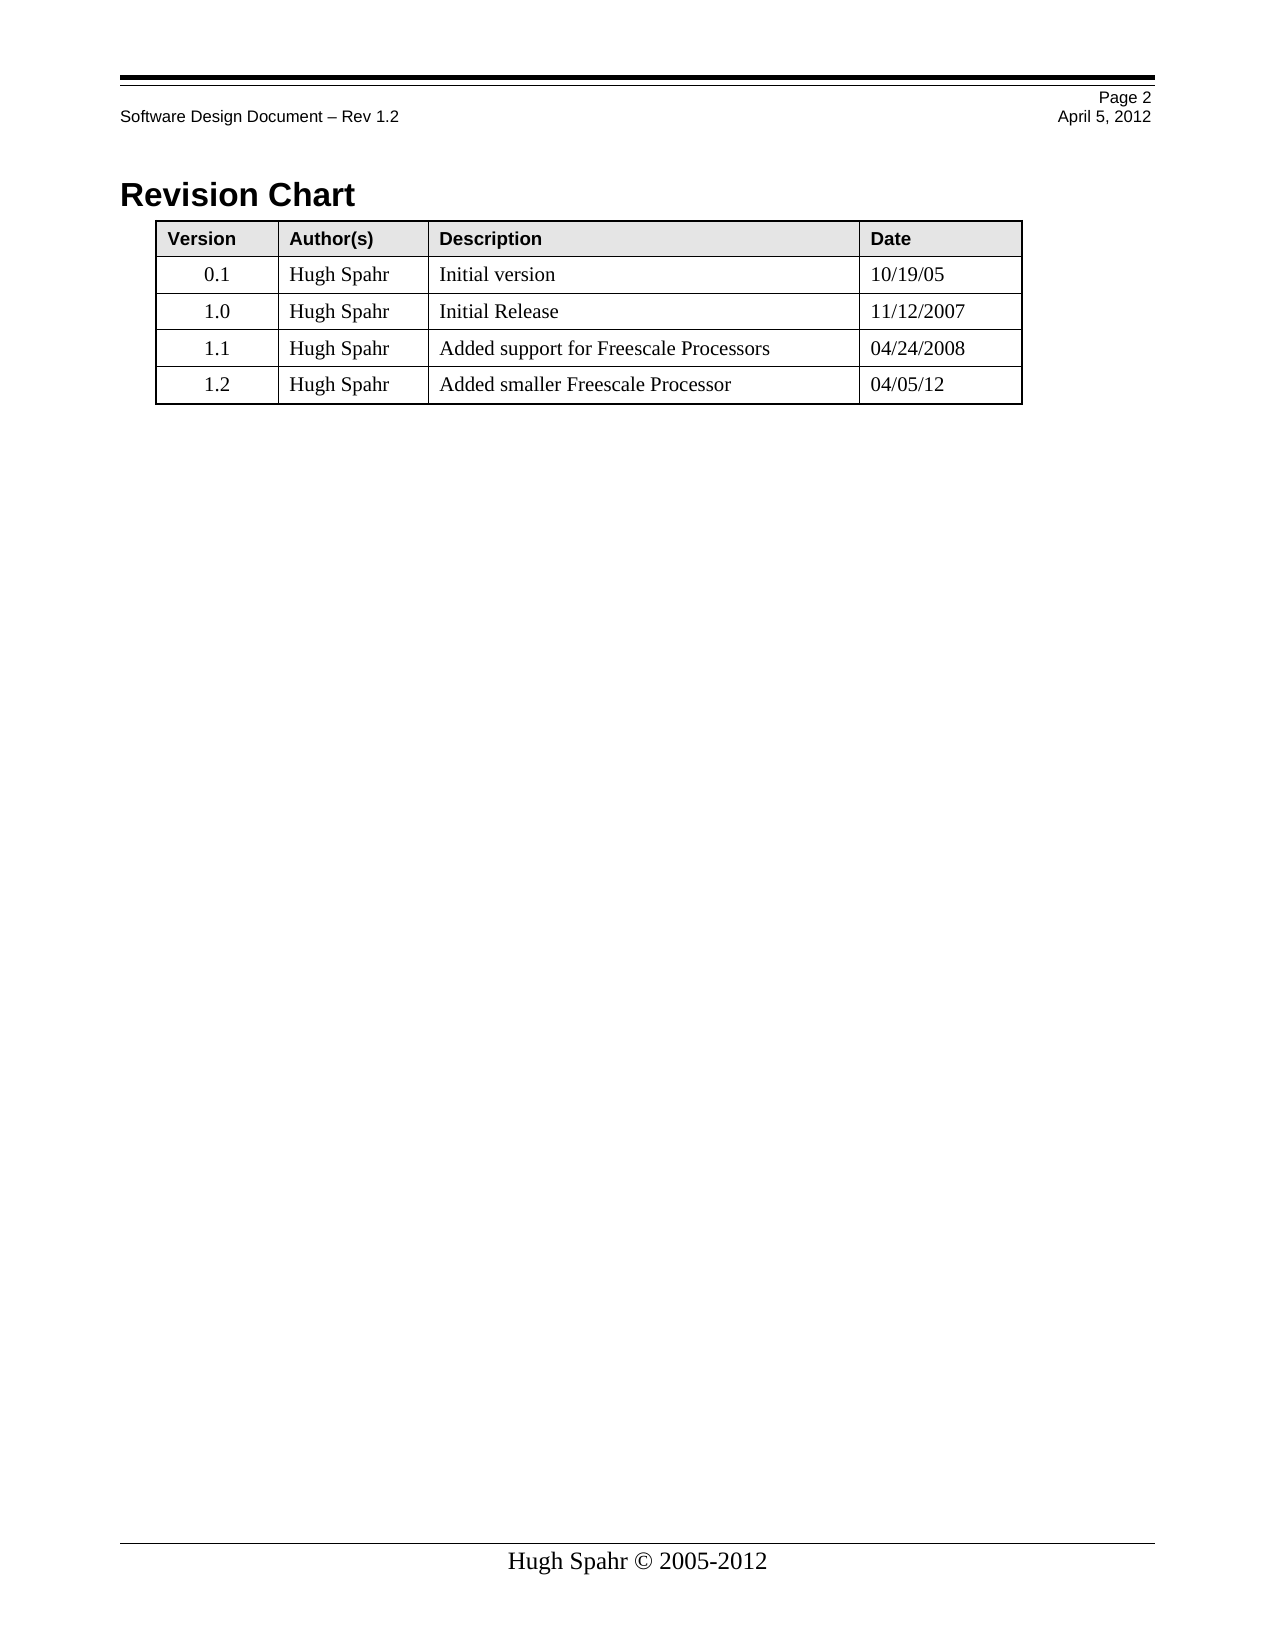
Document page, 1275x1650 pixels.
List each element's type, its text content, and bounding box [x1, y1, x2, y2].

table_cell 11/12/2007 [860, 294, 1021, 329]
table_header Date [860, 222, 1021, 256]
table_cell Hugh Spahr [279, 294, 428, 329]
subtitle Revision Chart [120, 175, 1155, 213]
table_cell 04/24/2008 [860, 330, 1021, 366]
table_cell Initial version [429, 257, 859, 292]
table_cell 1.2 [157, 367, 278, 402]
table_cell 1.1 [157, 330, 278, 366]
table_cell Initial Release [429, 294, 859, 329]
table_header Version [157, 222, 278, 256]
table_cell 04/05/12 [860, 367, 1021, 402]
table_cell Hugh Spahr [279, 257, 428, 292]
table_cell Hugh Spahr [279, 330, 428, 366]
table_cell 1.0 [157, 294, 278, 329]
table_cell 10/19/05 [860, 257, 1021, 292]
table_cell Added support for Freescale Processors [429, 330, 859, 366]
table_header Description [429, 222, 859, 256]
table_header Author(s) [279, 222, 428, 256]
table_cell Hugh Spahr [279, 367, 428, 402]
table_cell 0.1 [157, 257, 278, 292]
table_cell Added smaller Freescale Processor [429, 367, 859, 402]
